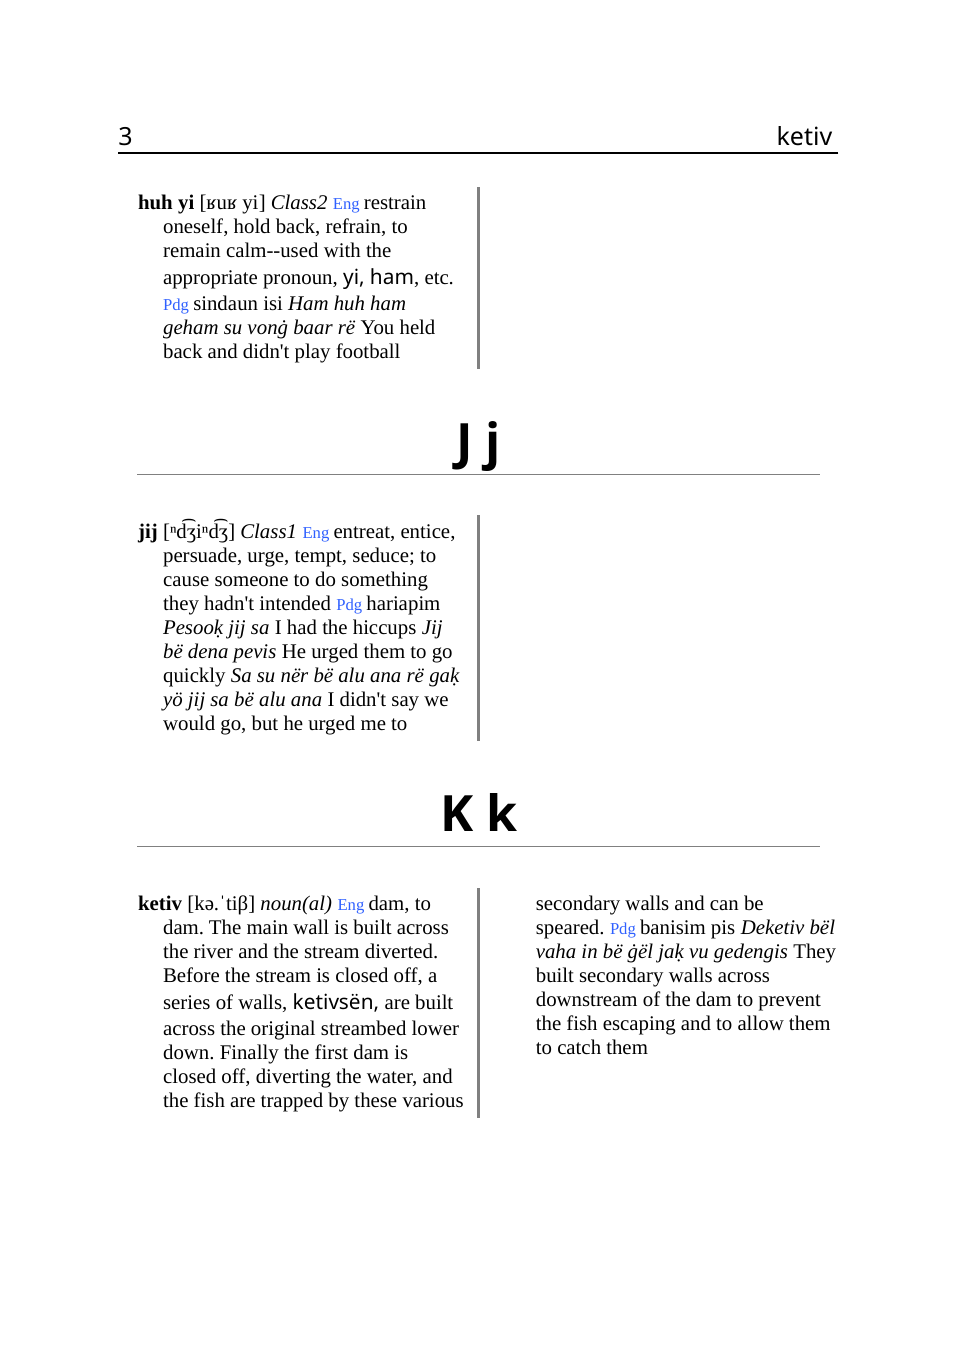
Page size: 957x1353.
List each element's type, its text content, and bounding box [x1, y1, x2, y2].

text ketiv [kə.ˈtiβ] noun(al) Eng dam, to dam. The main wall is built across the river and the stream diverted. Before the stream is closed off, a series of walls, ketivsën, are built across the original streambed lower down. Finally the first dam is closed off, diverting the water, and the fish are trapped by these various [119, 889, 465, 1116]
text huh yi [ʁuʁ yi] Class2 Eng restrain oneself, hold back, refrain, to remain calm--used with the appropriate pronoun, yi, ham, etc. Pdg sindaun isi Ham huh ham geham su vonġ baar rë You held back and didn't play football [119, 188, 465, 367]
text K k [137, 778, 820, 846]
text jij [ⁿd͡ʒiⁿd͡ʒ] Class1 Eng entreat, entice, persuade, urge, tempt, seduce; to cause someone to do something they hadn't intended Pdg hariapim Pesooḳ jij sa I had the hiccups Jij bë dena pevis He urged them to go quickly Sa su nër bë alu ana rë gaḳ yö jij sa bë alu ana I didn't say we would go, but he urged me to [119, 517, 465, 739]
text secondary walls and can be speared. Pdg banisim pis Deketiv bël vaha in bë ġël jaḳ vu gedengis They built secondary walls across downstream of the dam to prevent the fish escaping and to allow them to catch them [492, 889, 837, 1063]
text J j [137, 406, 820, 474]
